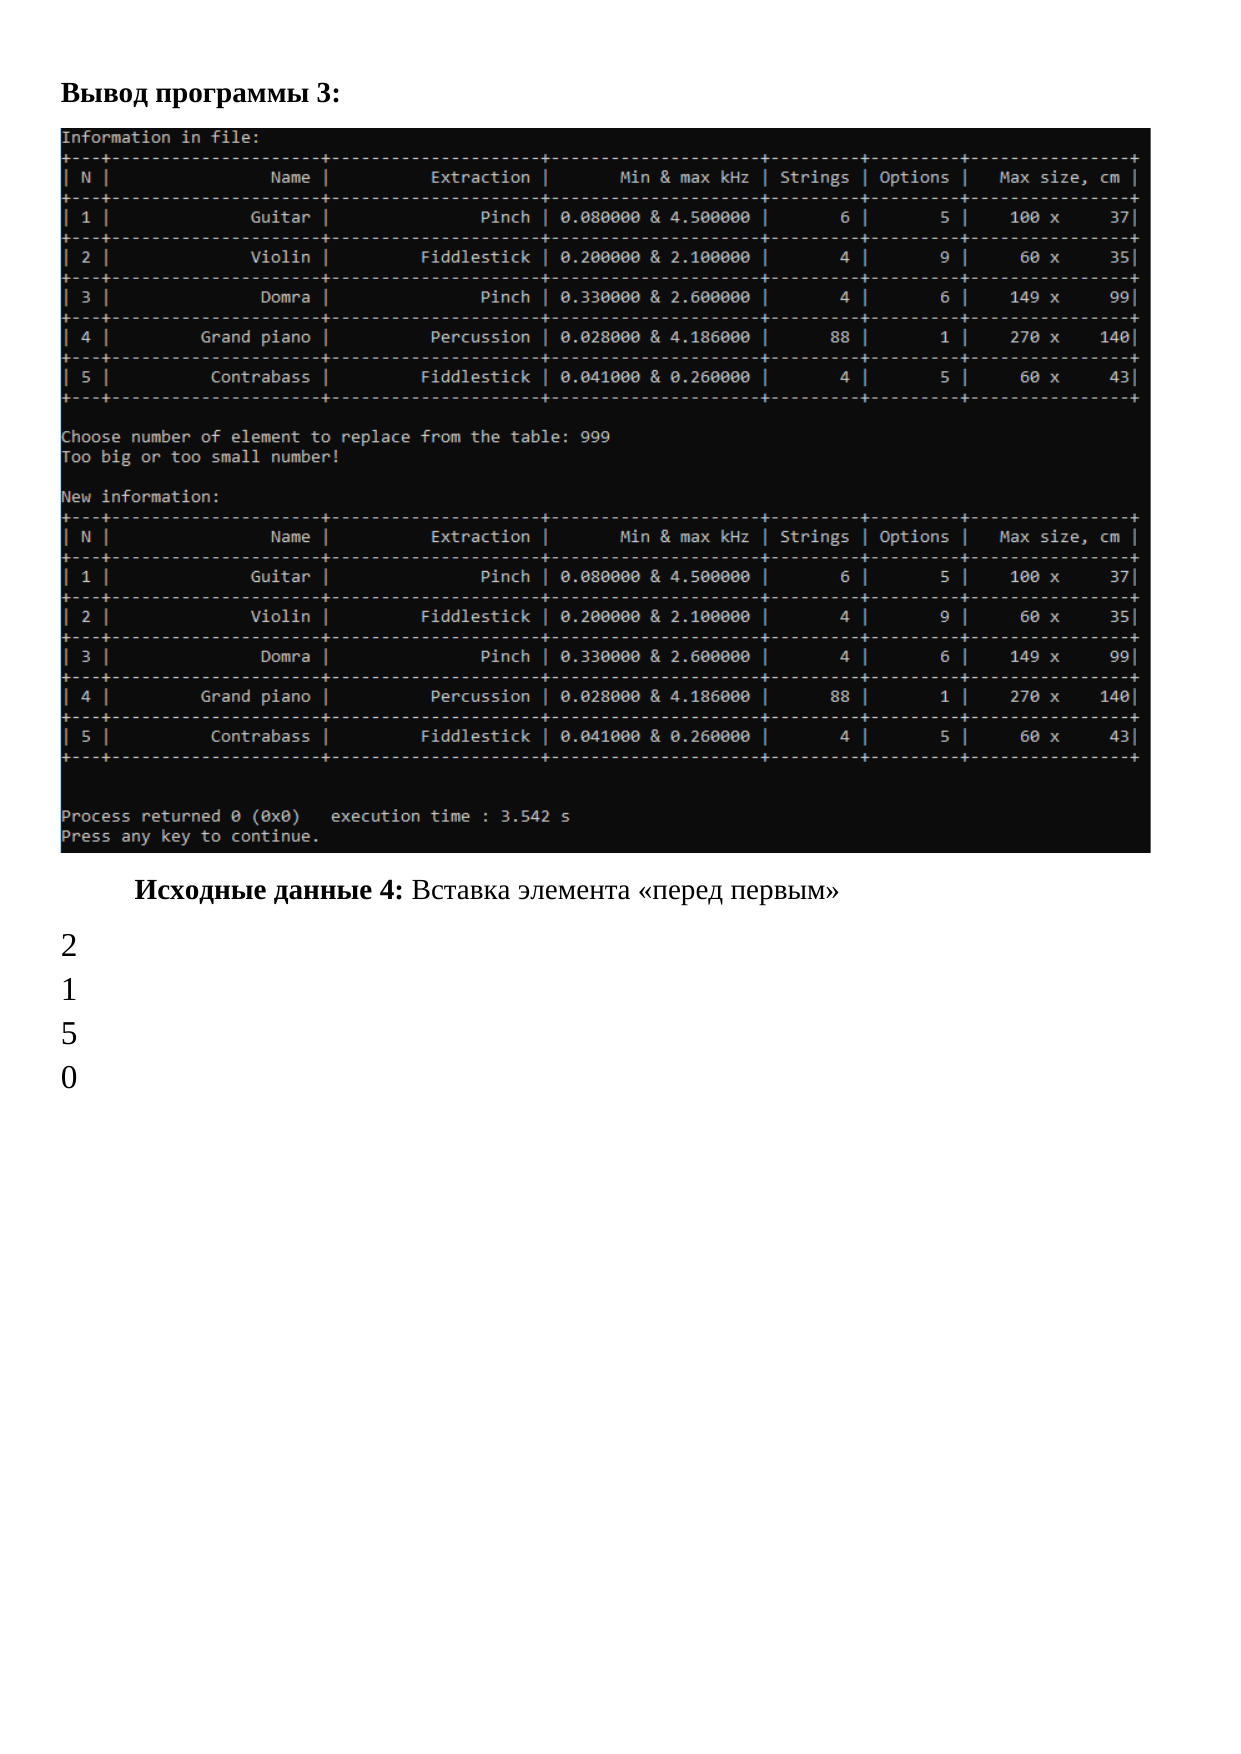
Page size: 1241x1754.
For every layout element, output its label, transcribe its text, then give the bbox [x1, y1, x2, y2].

text Вывод программы 3: [61, 75, 1151, 108]
text Исходные данные 4: Вставка элемента «перед первым» [61, 872, 1151, 905]
text 2 1 5 0 [61, 925, 1151, 1095]
